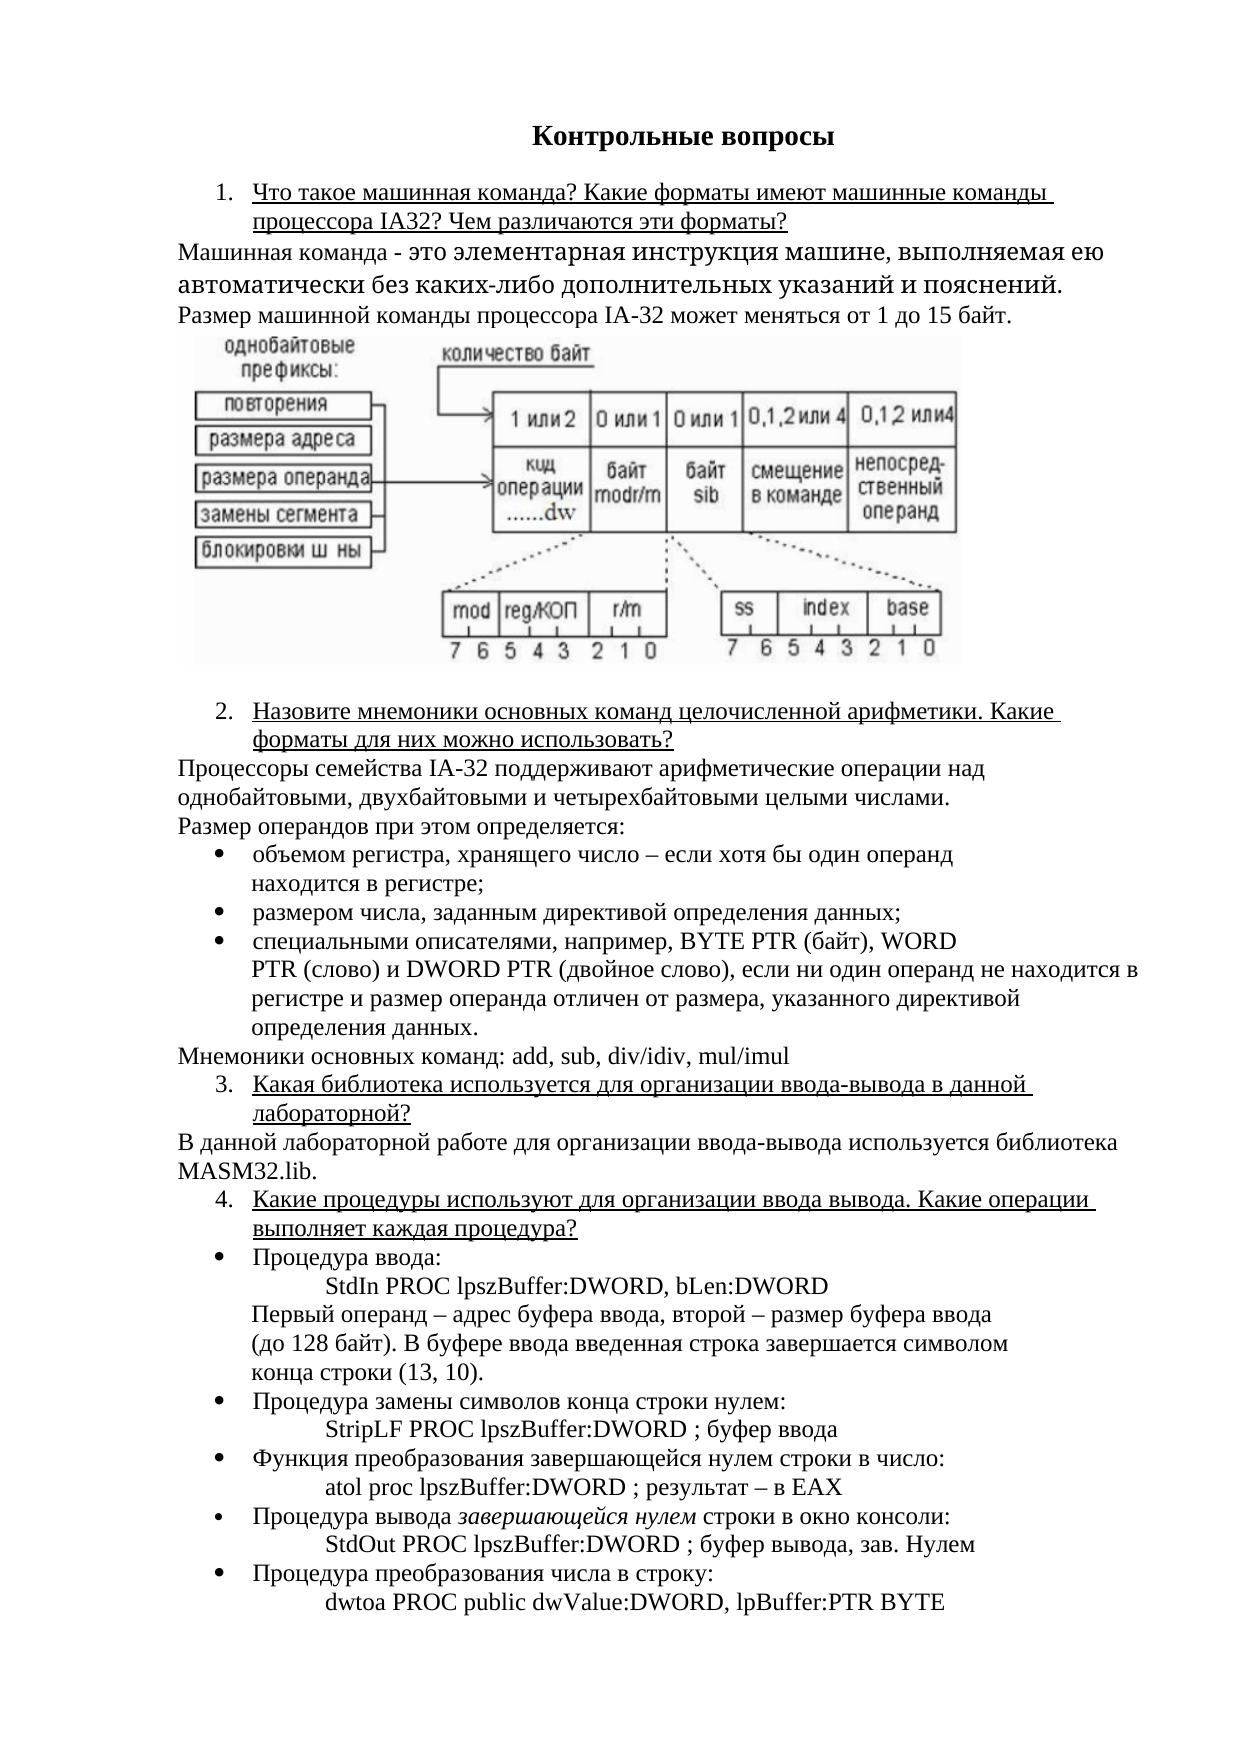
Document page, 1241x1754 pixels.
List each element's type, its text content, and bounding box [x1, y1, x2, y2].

text StdOut PROC lpszBuffer:DWORD ; буфер вывода, зав. Нулем [251, 1529, 1152, 1558]
text Машинная команда - это эле­ментарная инструкция машине, выполняемая ею автоматически без каких-либо дополнительных указаний и пояснений. [177, 235, 1152, 300]
text atol proc lpszBuffer:DWORD ; результат – в EAX [251, 1472, 1152, 1501]
text dwtoa PROC public dwValue:DWORD, lpBuffer:PTR BYTE [251, 1587, 1152, 1616]
text Контрольные вопросы [215, 118, 1152, 152]
text Первый операнд – адрес буфера ввода, второй – размер буфера ввода [177, 1299, 1152, 1328]
text конца строки (13, 10). [177, 1357, 1152, 1386]
text Размер операндов при этом определяется: [177, 811, 1152, 839]
text Мнемоники основных команд: add, sub, div/idiv, mul/imul [177, 1041, 1152, 1069]
text StdIn PROC lpszBuffer:DWORD, bLen:DWORD [251, 1271, 1152, 1299]
text PTR (слово) и DWORD PTR (двойное слово), если ни один операнд не находится в регистре и размер операнда отличен от размера, указанного директивой определения данных. [251, 954, 1152, 1041]
list Какие процедуры используют для организации ввода вывода. Какие операции выполняет каждая процедура? [215, 1184, 1152, 1242]
list размером числа, заданным директивой определения данных; [215, 897, 1152, 926]
picture [180, 328, 962, 667]
list объемом регистра, хранящего число – если хотя бы один операнд [215, 839, 1152, 868]
list Функция преобразования завершающейся нулем строки в число: [215, 1443, 1152, 1472]
text В данной лабораторной работе для организации ввода-вывода используется библиотека MASM32.lib. [177, 1127, 1152, 1184]
list специальными описателями, например, BYTE PTR (байт), WORD [215, 926, 1152, 954]
list Что такое машинная команда? Какие форматы имеют машинные команды процессора IA32? Чем различаются эти форматы? [215, 177, 1152, 235]
text StripLF PROC lpszBuffer:DWORD ; буфер ввода [251, 1414, 1152, 1443]
list Назовите мнемоники основных команд целочисленной арифметики. Какие форматы для них можно использовать? [215, 696, 1152, 753]
text Процессоры семейства IA-32 поддерживают арифметические операции над однобайтовыми, двухбайтовыми и четырехбайтовыми целыми числами. [177, 753, 1152, 811]
text Размер машинной команды процессора IA-32 может меняться от 1 до 15 байт. [177, 300, 1152, 329]
list Процедура замены символов конца строки нулем: [215, 1386, 1152, 1414]
list Процедура ввода: [215, 1242, 1152, 1271]
list Процедура вывода завершающейся нулем строки в окно консоли: [215, 1501, 1152, 1529]
text (до 128 байт). В буфере ввода введенная строка завершается символом [177, 1328, 1152, 1357]
text находится в регистре; [177, 868, 1152, 897]
list Процедура преобразования числа в строку: [215, 1558, 1152, 1587]
list Какая библиотека используется для организации ввода-вывода в данной лабораторной? [215, 1069, 1152, 1127]
